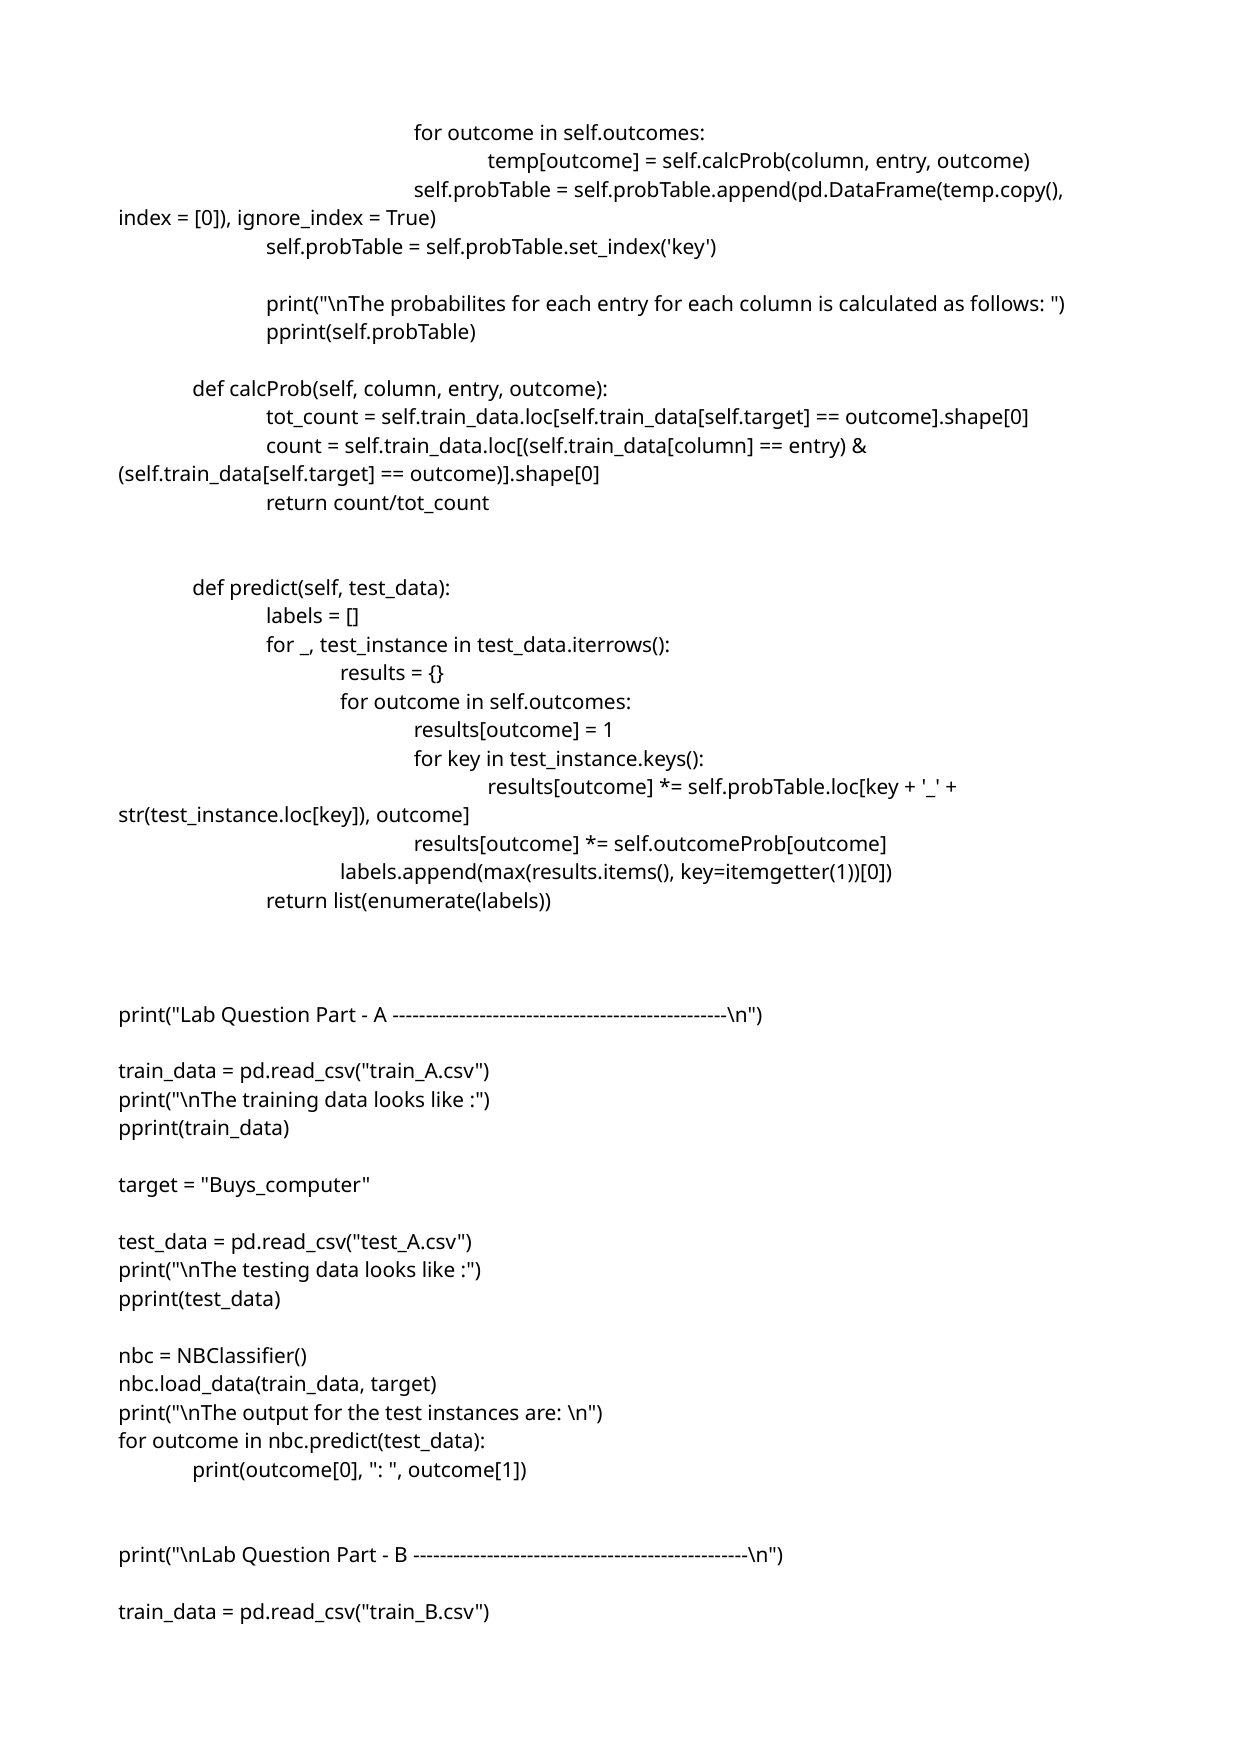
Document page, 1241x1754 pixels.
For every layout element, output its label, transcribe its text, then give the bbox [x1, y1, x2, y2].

text pprint(self.probTable) [118, 317, 1122, 346]
text results = {} [118, 658, 1122, 687]
text labels.append(max(results.items(), key=itemgetter(1))[0]) [118, 857, 1122, 886]
text pprint(train_data) [118, 1113, 1122, 1142]
text tot_count = self.train_data.loc[self.train_data[self.target] == outcome].shape[0] [118, 402, 1122, 431]
text nbc = NBClassifier() [118, 1341, 1122, 1369]
text self.probTable = self.probTable.set_index('key') [118, 232, 1122, 260]
text for outcome in self.outcomes: [118, 118, 1122, 147]
text self.probTable = self.probTable.append(pd.DataFrame(temp.copy(), index = [0]), ignore_index = True) [118, 175, 1122, 232]
text print("\nThe training data looks like :") [118, 1085, 1122, 1113]
text def calcProb(self, column, entry, outcome): [118, 374, 1122, 402]
text train_data = pd.read_csv("train_B.csv") [118, 1597, 1122, 1625]
text print(outcome[0], ": ", outcome[1]) [118, 1455, 1122, 1483]
text pprint(test_data) [118, 1284, 1122, 1312]
text print("Lab Question Part - A --------------------------------------------------\n") [118, 1000, 1122, 1028]
text target = "Buys_computer" [118, 1170, 1122, 1199]
text labels = [] [118, 602, 1122, 630]
text results[outcome] = 1 [118, 715, 1122, 744]
text return list(enumerate(labels)) [118, 886, 1122, 914]
text def predict(self, test_data): [118, 573, 1122, 602]
text for outcome in self.outcomes: [118, 687, 1122, 715]
text count = self.train_data.loc[(self.train_data[column] == entry) & (self.train_data[self.target] == outcome)].shape[0] [118, 431, 1122, 488]
text return count/tot_count [118, 488, 1122, 516]
text print("\nLab Question Part - B --------------------------------------------------\n") [118, 1540, 1122, 1568]
text train_data = pd.read_csv("train_A.csv") [118, 1057, 1122, 1085]
text results[outcome] *= self.probTable.loc[key + '_' + str(test_instance.loc[key]), outcome] [118, 772, 1122, 829]
text results[outcome] *= self.outcomeProb[outcome] [118, 829, 1122, 857]
text for key in test_instance.keys(): [118, 744, 1122, 772]
text test_data = pd.read_csv("test_A.csv") [118, 1227, 1122, 1256]
text print("\nThe testing data looks like :") [118, 1256, 1122, 1284]
text for outcome in nbc.predict(test_data): [118, 1426, 1122, 1455]
text print("\nThe output for the test instances are: \n") [118, 1398, 1122, 1426]
text temp[outcome] = self.calcProb(column, entry, outcome) [118, 147, 1122, 175]
text for _, test_instance in test_data.iterrows(): [118, 630, 1122, 658]
text nbc.load_data(train_data, target) [118, 1369, 1122, 1398]
text print("\nThe probabilites for each entry for each column is calculated as follows: ") [118, 289, 1122, 317]
